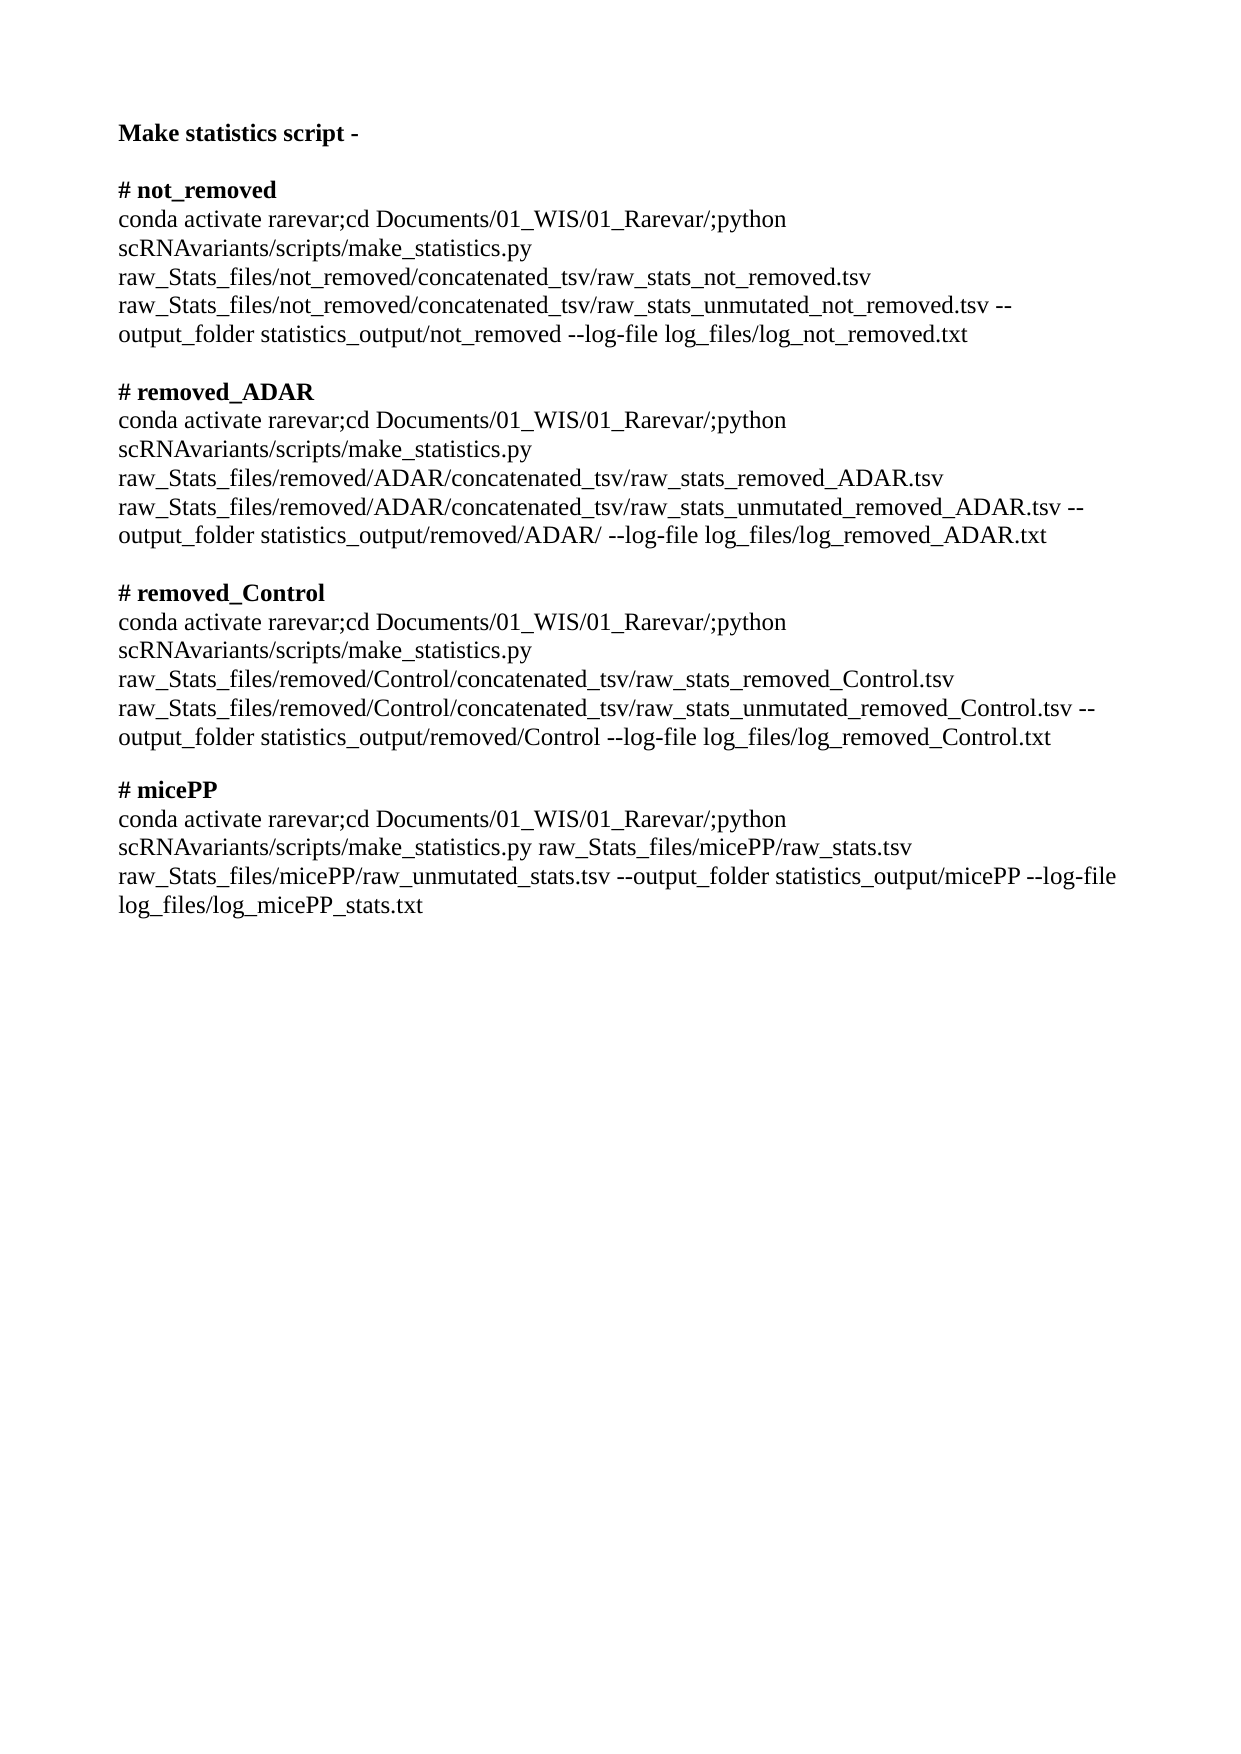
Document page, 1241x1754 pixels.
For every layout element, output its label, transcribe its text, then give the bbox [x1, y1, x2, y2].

text # removed_ADAR [118, 377, 1122, 406]
text conda activate rarevar;cd Documents/01_WIS/01_Rarevar/;python scRNAvariants/scripts/make_statistics.py raw_Stats_files/micePP/raw_stats.tsv raw_Stats_files/micePP/raw_unmutated_stats.tsv --output_folder statistics_output/micePP --log-file log_files/log_micePP_stats.txt [118, 804, 1122, 919]
text # micePP [118, 775, 1122, 804]
text # removed_Control [118, 578, 1122, 607]
text conda activate rarevar;cd Documents/01_WIS/01_Rarevar/;python scRNAvariants/scripts/make_statistics.py raw_Stats_files/removed/Control/concatenated_tsv/raw_stats_removed_Control.tsv raw_Stats_files/removed/Control/concatenated_tsv/raw_stats_unmutated_removed_Control.tsv --output_folder statistics_output/removed/Control --log-file log_files/log_removed_Control.txt [118, 607, 1122, 751]
text conda activate rarevar;cd Documents/01_WIS/01_Rarevar/;python scRNAvariants/scripts/make_statistics.py raw_Stats_files/removed/ADAR/concatenated_tsv/raw_stats_removed_ADAR.tsv raw_Stats_files/removed/ADAR/concatenated_tsv/raw_stats_unmutated_removed_ADAR.tsv --output_folder statistics_output/removed/ADAR/ --log-file log_files/log_removed_ADAR.txt [118, 406, 1122, 549]
text # not_removed [118, 176, 1122, 204]
text conda activate rarevar;cd Documents/01_WIS/01_Rarevar/;python scRNAvariants/scripts/make_statistics.py raw_Stats_files/not_removed/concatenated_tsv/raw_stats_not_removed.tsv raw_Stats_files/not_removed/concatenated_tsv/raw_stats_unmutated_not_removed.tsv --output_folder statistics_output/not_removed --log-file log_files/log_not_removed.txt [118, 204, 1122, 348]
text Make statistics script - [118, 118, 1122, 147]
